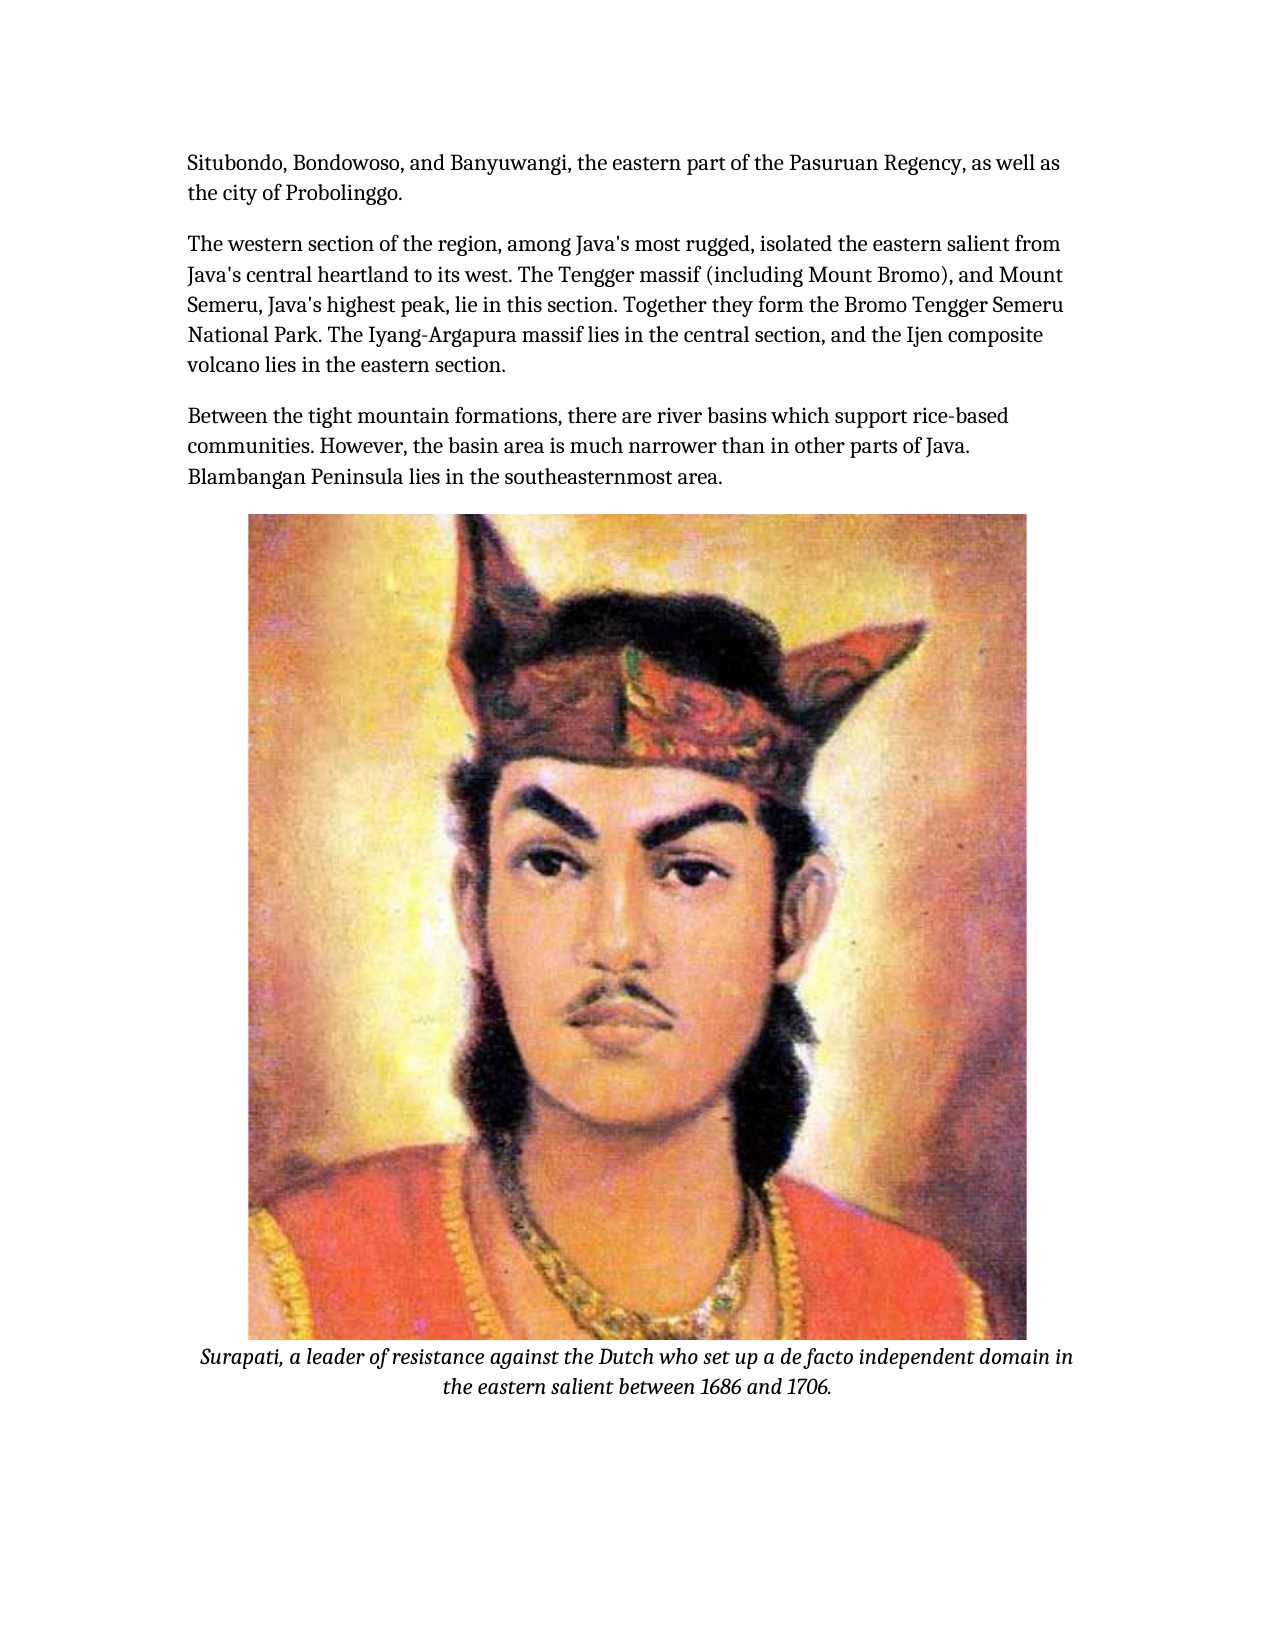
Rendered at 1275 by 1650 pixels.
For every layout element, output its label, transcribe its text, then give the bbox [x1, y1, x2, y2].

picture [248, 514, 1027, 1340]
text The western section of the region, among Java's most rugged, isolated the eastern salient from Java's central heartland to its west. The Tengger massif (including Mount Bromo), and Mount Semeru, Java's highest peak, lie in this section. Together they form the Bromo Tengger Semeru National Park. The Iyang-Argapura massif lies in the central section, and the Ijen composite volcano lies in the eastern section. [187, 231, 1087, 378]
text Surapati, a leader of resistance against the Dutch who set up a de facto independent domain in the eastern salient between 1686 and 1706. [187, 514, 1087, 1400]
text Between the tight mountain formations, there are river basins which support rice-based communities. However, the basin area is much narrower than in other parts of Java. Blambangan Peninsula lies in the southeasternmost area. [187, 403, 1087, 490]
text Situbondo, Bondowoso, and Banyuwangi, the eastern part of the Pasuruan Regency, as well as the city of Probolinggo. [187, 150, 1087, 207]
